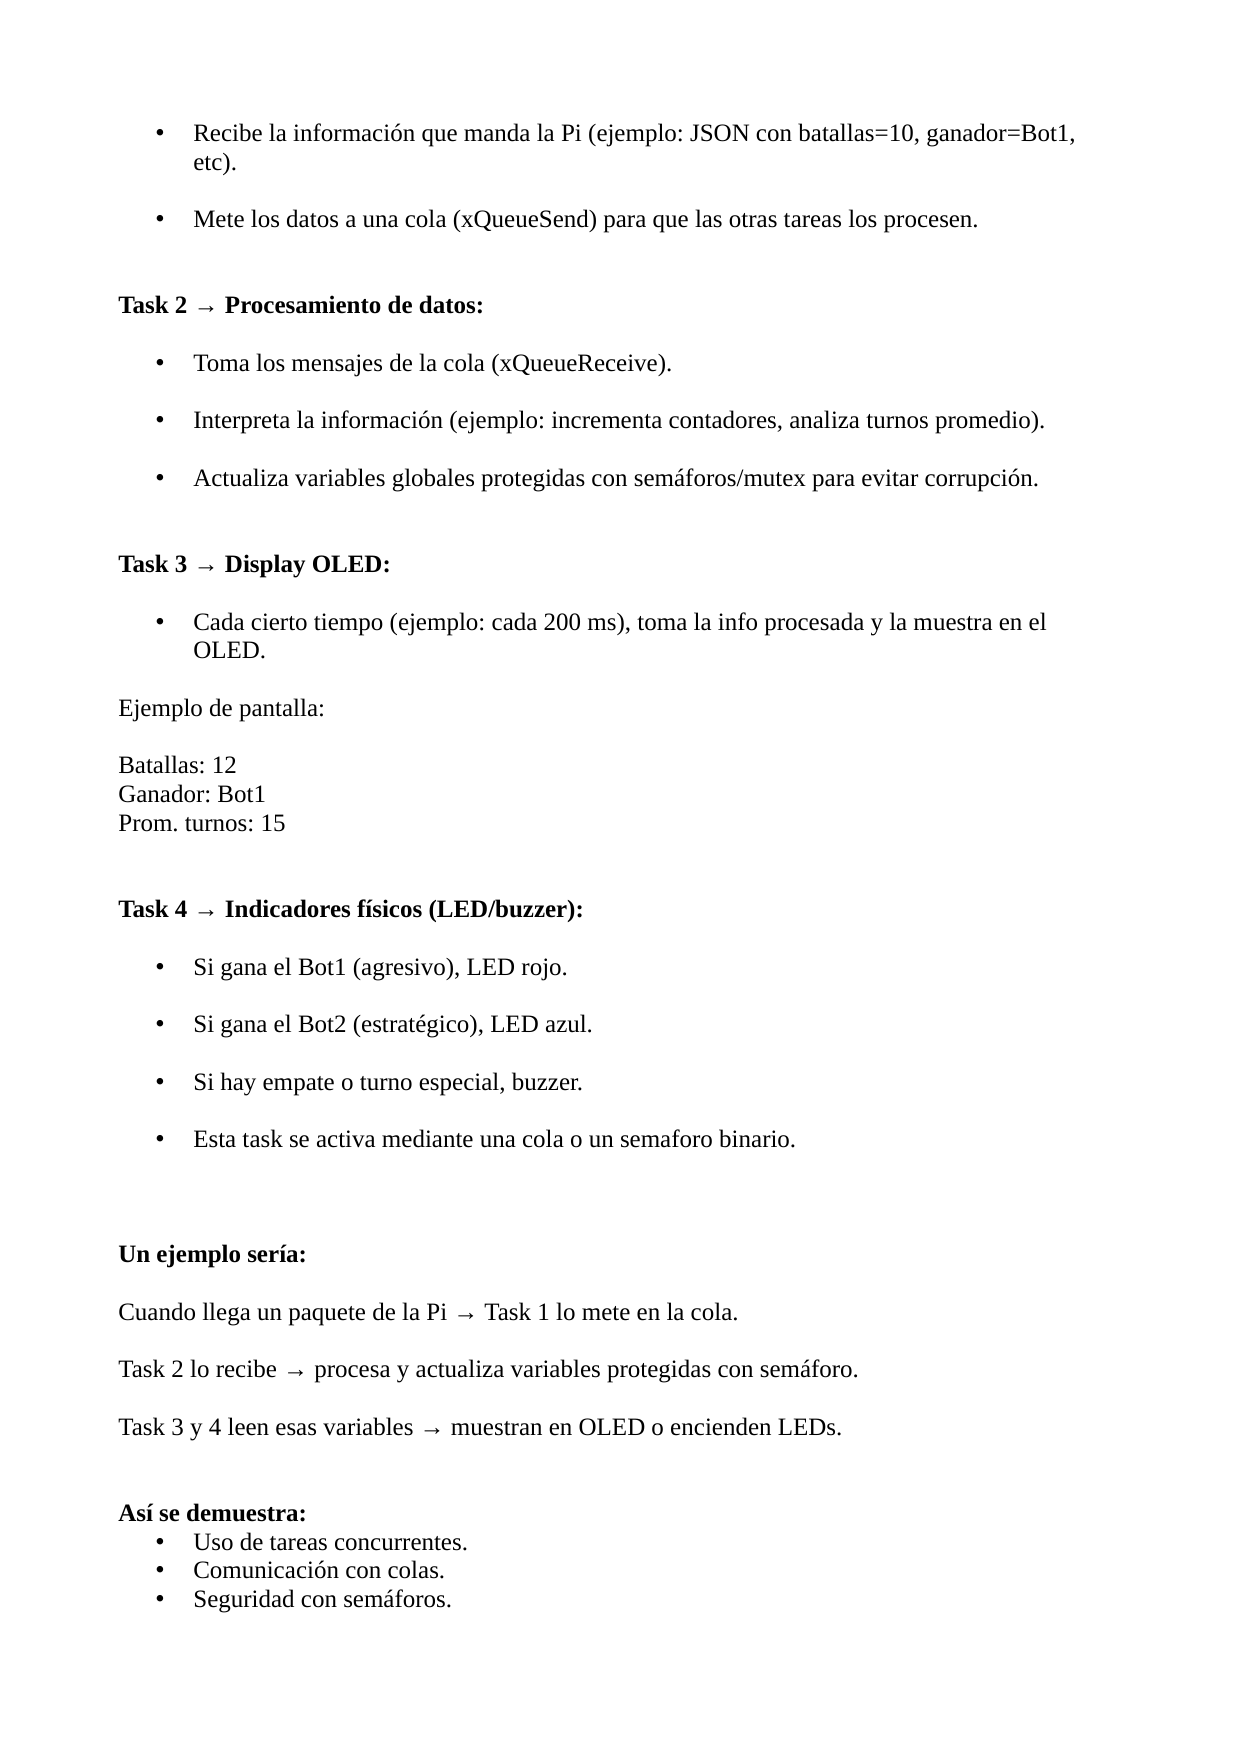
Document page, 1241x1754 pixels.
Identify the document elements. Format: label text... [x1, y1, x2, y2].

text Prom. turnos: 15 [118, 808, 1122, 837]
text Así se demuestra: [118, 1498, 1122, 1527]
text Task 2 lo recibe → procesa y actualiza variables protegidas con semáforo. [118, 1354, 1122, 1383]
text Un ejemplo sería: [118, 1239, 1122, 1268]
list Mete los datos a una cola (xQueueSend) para que las otras tareas los procesen. [156, 204, 1122, 233]
list Uso de tareas concurrentes. [156, 1527, 1122, 1556]
text Ganador: Bot1 [118, 779, 1122, 808]
text Task 3 y 4 leen esas variables → muestran en OLED o encienden LEDs. [118, 1412, 1122, 1441]
list Cada cierto tiempo (ejemplo: cada 200 ms), toma la info procesada y la muestra en el OLED. [156, 607, 1122, 664]
text Task 4 → Indicadores físicos (LED/buzzer): [118, 894, 1122, 923]
text Cuando llega un paquete de la Pi → Task 1 lo mete en la cola. [118, 1297, 1122, 1326]
text Batallas: 12 [118, 751, 1122, 779]
list Interpreta la información (ejemplo: incrementa contadores, analiza turnos promedio). [156, 406, 1122, 434]
text Ejemplo de pantalla: [118, 693, 1122, 722]
list Seguridad con semáforos. [156, 1584, 1122, 1613]
list Esta task se activa mediante una cola o un semaforo binario. [156, 1124, 1122, 1153]
list Comunicación con colas. [156, 1556, 1122, 1584]
list Recibe la información que manda la Pi (ejemplo: JSON con batallas=10, ganador=Bot1, etc). [156, 118, 1122, 176]
list Si gana el Bot2 (estratégico), LED azul. [156, 1009, 1122, 1038]
list Si gana el Bot1 (agresivo), LED rojo. [156, 952, 1122, 981]
text Task 2 → Procesamiento de datos: [118, 291, 1122, 319]
list Toma los mensajes de la cola (xQueueReceive). [156, 348, 1122, 377]
list Si hay empate o turno especial, buzzer. [156, 1067, 1122, 1096]
text Task 3 → Display OLED: [118, 549, 1122, 578]
list Actualiza variables globales protegidas con semáforos/mutex para evitar corrupción. [156, 463, 1122, 492]
